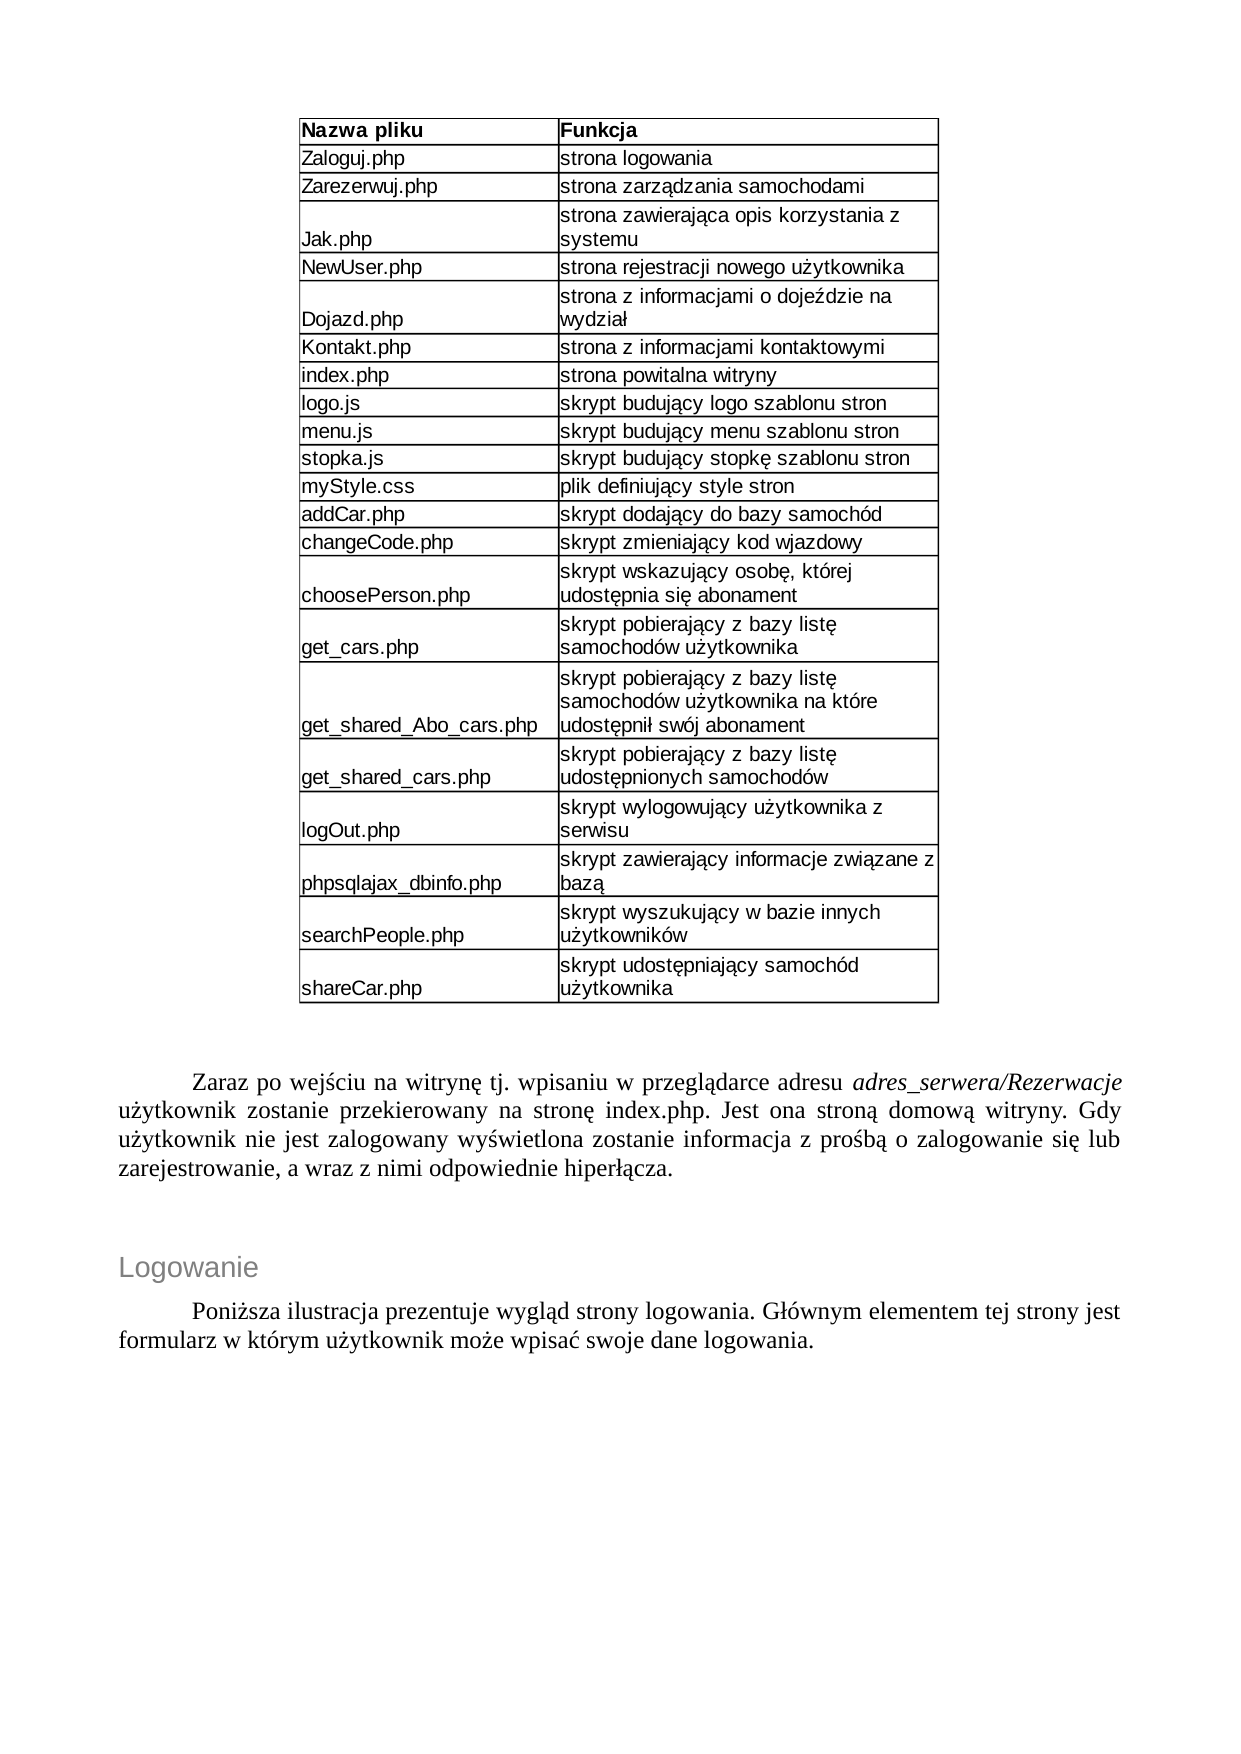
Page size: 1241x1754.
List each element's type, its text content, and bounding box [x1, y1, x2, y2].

subtitle Logowanie [118, 1250, 1122, 1284]
text Poniższa ilustracja prezentuje wygląd strony logowania. Głównym elementem tej strony jest formularz w którym użytkownik może wpisać swoje dane logowania. [118, 1296, 1122, 1354]
text Zaraz po wejściu na witrynę tj. wpisaniu w przeglądarce adresu adres_serwera/Rezerwacje użytkownik zostanie przekierowany na stronę index.php. Jest ona stroną domową witryny. Gdy użytkownik nie jest zalogowany wyświetlona zostanie informacja z prośbą o zalogowanie się lub zarejestrowanie, a wraz z nimi odpowiednie hiperłącza. [118, 1067, 1122, 1182]
